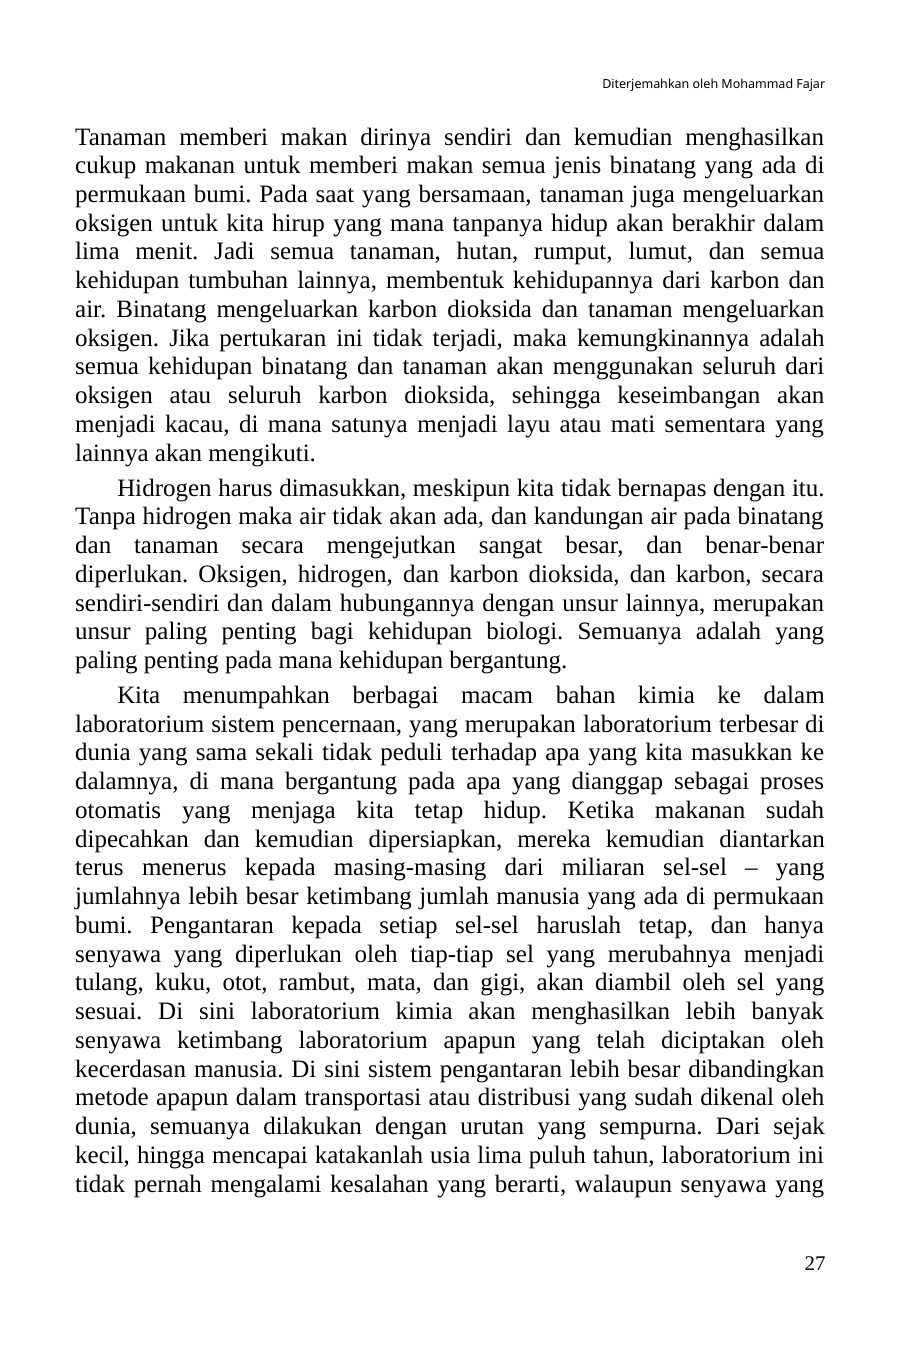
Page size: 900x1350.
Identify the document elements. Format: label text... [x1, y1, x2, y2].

text Tanaman memberi makan dirinya sendiri dan kemudian menghasilkan cukup makanan untuk memberi makan semua jenis binatang yang ada di permukaan bumi. Pada saat yang bersamaan, tanaman juga mengeluarkan oksigen untuk kita hirup yang mana tanpanya hidup akan berakhir dalam lima menit. Jadi semua tanaman, hutan, rumput, lumut, dan semua kehidupan tumbuhan lainnya, membentuk kehidupannya dari karbon dan air. Binatang mengeluarkan karbon dioksida dan tanaman mengeluarkan oksigen. Jika pertukaran ini tidak terjadi, maka kemungkinannya adalah semua kehidupan binatang dan tanaman akan menggunakan seluruh dari oksigen atau seluruh karbon dioksida, sehingga keseimbangan akan menjadi kacau, di mana satunya menjadi layu atau mati sementara yang lainnya akan mengikuti. [75, 122, 825, 467]
text Kita menumpahkan berbagai macam bahan kimia ke dalam laboratorium sistem pencernaan, yang merupakan laboratorium terbesar di dunia yang sama sekali tidak peduli terhadap apa yang kita masukkan ke dalamnya, di mana bergantung pada apa yang dianggap sebagai proses otomatis yang menjaga kita tetap hidup. Ketika makanan sudah dipecahkan dan kemudian dipersiapkan, mereka kemudian diantarkan terus menerus kepada masing-masing dari miliaran sel-sel – yang jumlahnya lebih besar ketimbang jumlah manusia yang ada di permukaan bumi. Pengantaran kepada setiap sel-sel haruslah tetap, dan hanya senyawa yang diperlukan oleh tiap-tiap sel yang merubahnya menjadi tulang, kuku, otot, rambut, mata, dan gigi, akan diambil oleh sel yang sesuai. Di sini laboratorium kimia akan menghasilkan lebih banyak senyawa ketimbang laboratorium apapun yang telah diciptakan oleh kecerdasan manusia. Di sini sistem pengantaran lebih besar dibandingkan metode apapun dalam transportasi atau distribusi yang sudah dikenal oleh dunia, semuanya dilakukan dengan urutan yang sempurna. Dari sejak kecil, hingga mencapai katakanlah usia lima puluh tahun, laboratorium ini tidak pernah mengalami kesalahan yang berarti, walaupun senyawa yang [75, 680, 825, 1197]
text Hidrogen harus dimasukkan, meskipun kita tidak bernapas dengan itu. Tanpa hidrogen maka air tidak akan ada, dan kandungan air pada binatang dan tanaman secara mengejutkan sangat besar, dan benar-benar diperlukan. Oksigen, hidrogen, dan karbon dioksida, dan karbon, secara sendiri-sendiri dan dalam hubungannya dengan unsur lainnya, merupakan unsur paling penting bagi kehidupan biologi. Semuanya adalah yang paling penting pada mana kehidupan bergantung. [75, 473, 825, 674]
